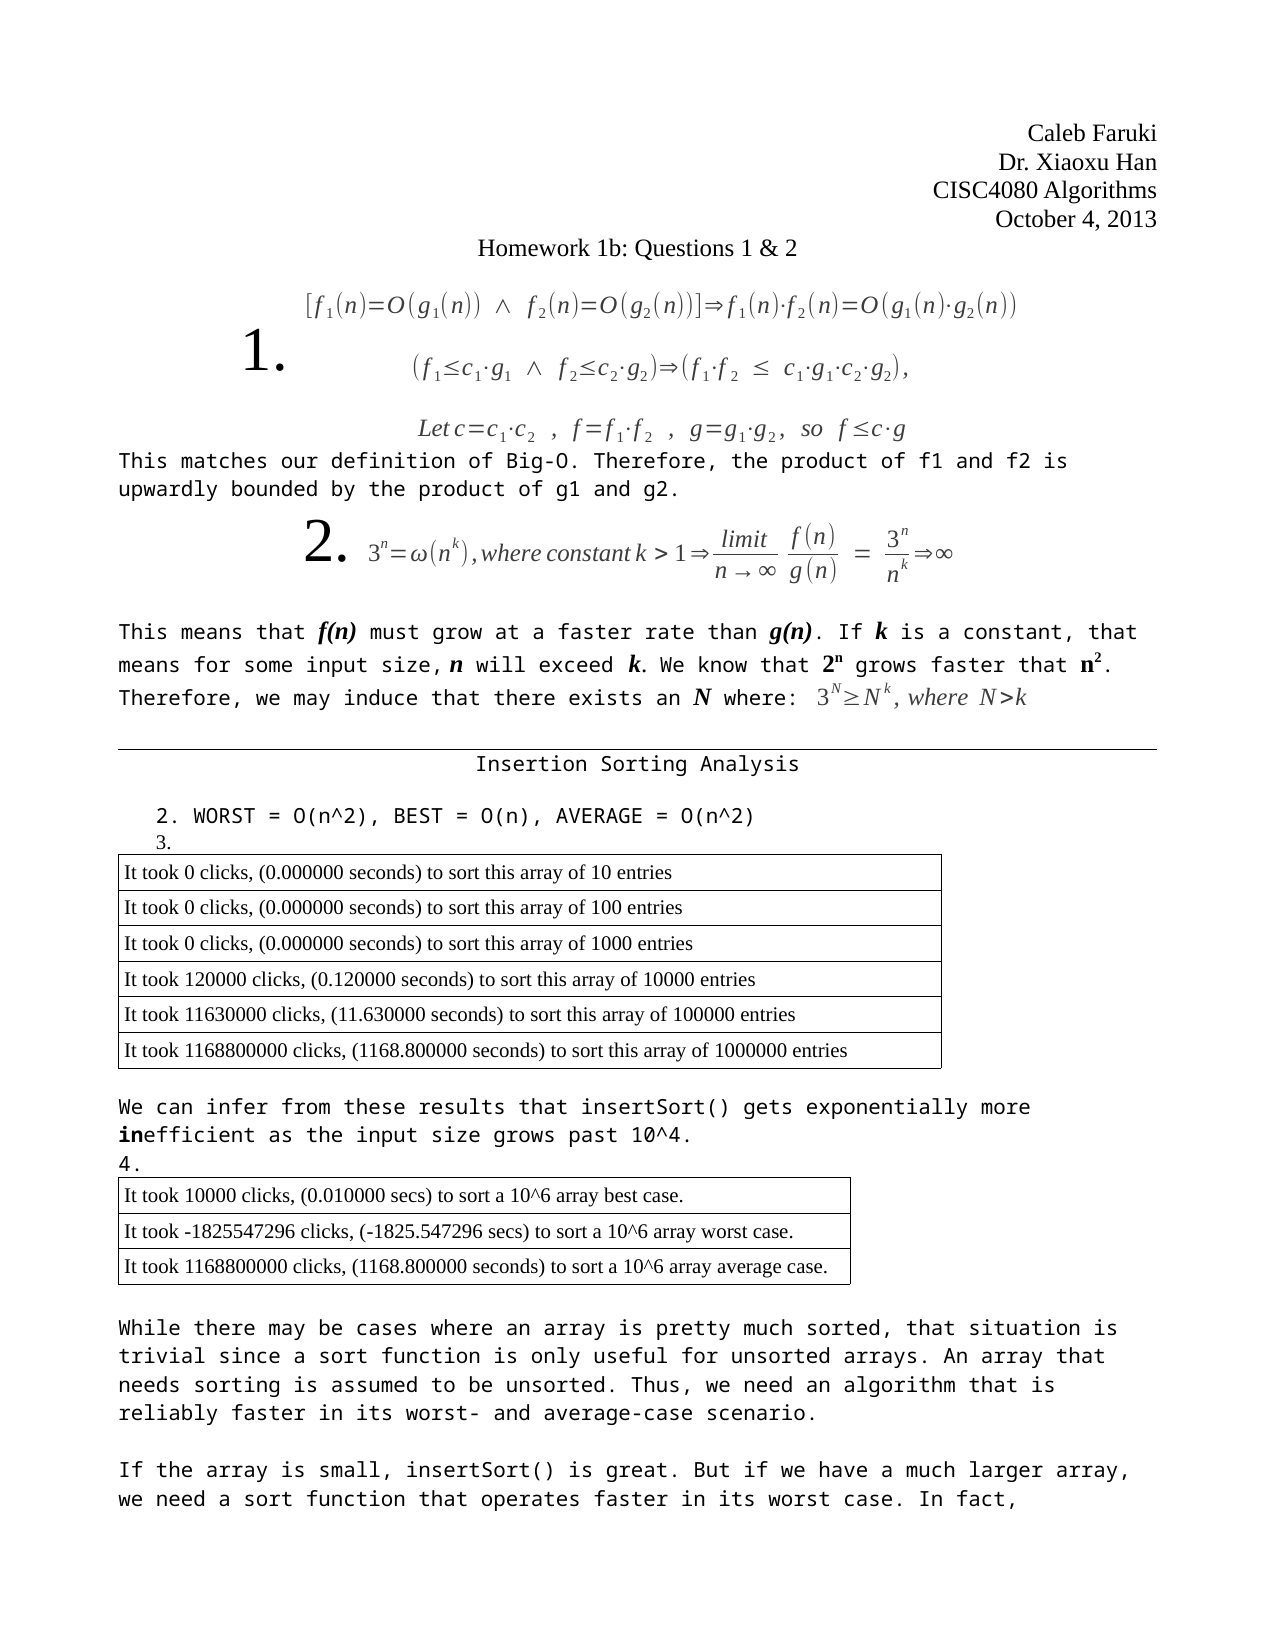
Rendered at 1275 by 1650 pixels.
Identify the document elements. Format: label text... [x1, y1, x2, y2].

table_header It took 0 clicks, (0.000000 seconds) to sort this array of 10 entries [119, 855, 941, 889]
text 1. [118, 291, 1157, 446]
table_header It took 10000 clicks, (0.010000 secs) to sort a 10^6 array best case. [119, 1178, 850, 1213]
text This matches our definition of Big-O. Therefore, the product of f1 and f2 is upwardly bounded by the product of g1 and g2. [118, 446, 1157, 503]
text We can infer from these results that insertSort() gets exponentially more inefficient as the input size grows past 10^4. [118, 1092, 1157, 1149]
table_cell It took 0 clicks, (0.000000 seconds) to sort this array of 100 entries [119, 891, 941, 925]
list WORST = O(n^2), BEST = O(n), AVERAGE = O(n^2) [156, 801, 1157, 830]
table_cell It took 1168800000 clicks, (1168.800000 seconds) to sort a 10^6 array average case. [119, 1249, 850, 1284]
text 2. [118, 503, 1157, 587]
text Dr. Xiaoxu Han [118, 147, 1157, 176]
text This means that f(n) must grow at a faster rate than g(n). If k is a constant, that means for some input size, n will exceed k. We know that 2n grows faster that n2. Therefore, we may induce that there exists an N where: [118, 616, 1157, 711]
table_cell It took 120000 clicks, (0.120000 seconds) to sort this array of 10000 entries [119, 962, 941, 996]
text While there may be cases where an array is pretty much sorted, that situation is trivial since a sort function is only useful for unsorted arrays. An array that needs sorting is assumed to be unsorted. Thus, we need an algorithm that is reliably faster in its worst- and average-case scenario. [118, 1313, 1157, 1427]
text Homework 1b: Questions 1 & 2 [118, 233, 1157, 262]
text If the array is small, insertSort() is great. But if we have a much larger array, we need a sort function that operates faster in its worst case. In fact, [118, 1455, 1157, 1512]
text Insertion Sorting Analysis [118, 750, 1157, 777]
text CISC4080 Algorithms [118, 176, 1157, 204]
table_cell It took 1168800000 clicks, (1168.800000 seconds) to sort this array of 1000000 entries [119, 1033, 941, 1068]
text 4. [118, 1149, 1157, 1177]
table_cell It took -1825547296 clicks, (-1825.547296 secs) to sort a 10^6 array worst case. [119, 1214, 850, 1248]
text October 4, 2013 [118, 204, 1157, 233]
table_cell It took 11630000 clicks, (11.630000 seconds) to sort this array of 100000 entries [119, 997, 941, 1032]
text Caleb Faruki [118, 118, 1157, 147]
table_cell It took 0 clicks, (0.000000 seconds) to sort this array of 1000 entries [119, 926, 941, 961]
